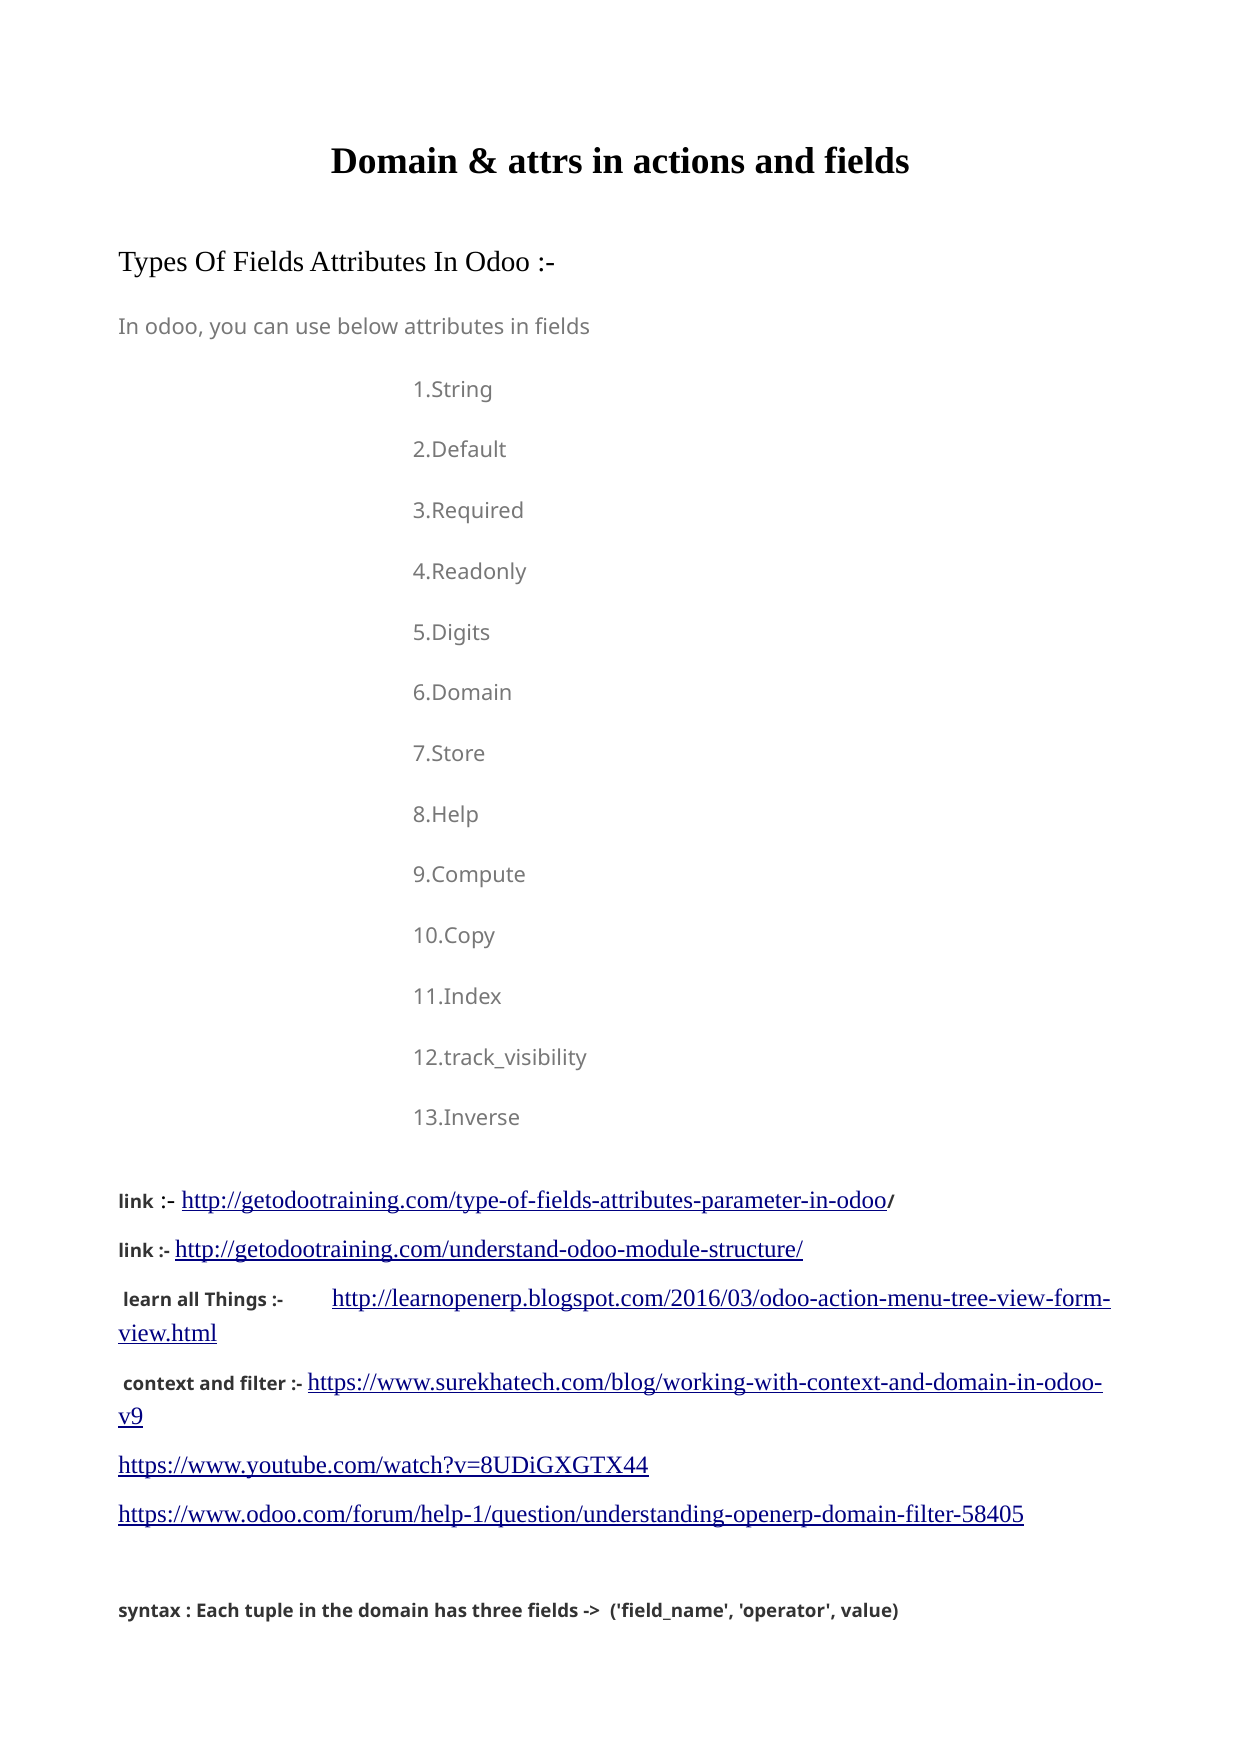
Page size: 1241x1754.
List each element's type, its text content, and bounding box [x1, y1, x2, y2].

text In odoo, you can use below attributes in fields [118, 311, 1122, 341]
list Required [118, 495, 1122, 525]
text link :- http://getodootraining.com/understand-odoo-module-structure/ [118, 1234, 1122, 1263]
list String [118, 373, 1122, 403]
text https://www.odoo.com/forum/help-1/question/understanding-openerp-domain-filter-58405 [118, 1499, 1122, 1528]
list Help [118, 799, 1122, 828]
list Default [118, 434, 1122, 464]
text context and filter :- https://www.surekhatech.com/blog/working-with-context-and-domain-in-odoo-v9 [118, 1367, 1122, 1430]
list track_visibility [118, 1042, 1122, 1071]
list Domain [118, 677, 1122, 707]
text Types Of Fields Attributes In Odoo :- [118, 244, 1122, 277]
list Copy [118, 920, 1122, 950]
list Inverse [118, 1102, 1122, 1132]
text https://www.youtube.com/watch?v=8UDiGXGTX44 [118, 1450, 1122, 1479]
list Store [118, 738, 1122, 768]
text link :- http://getodootraining.com/type-of-fields-attributes-parameter-in-odoo/ [118, 1151, 1122, 1214]
subtitle Domain & attrs in actions and fields [118, 139, 1122, 182]
list Index [118, 981, 1122, 1011]
list Readonly [118, 556, 1122, 586]
list Digits [118, 616, 1122, 646]
text learn all Things :- http://learnopenerp.blogspot.com/2016/03/odoo-action-menu-tree-view-form-view.html [118, 1283, 1122, 1346]
list Compute [118, 859, 1122, 889]
text syntax : Each tuple in the domain has three fields -> ('field_name', 'operator', value) [118, 1597, 1122, 1623]
